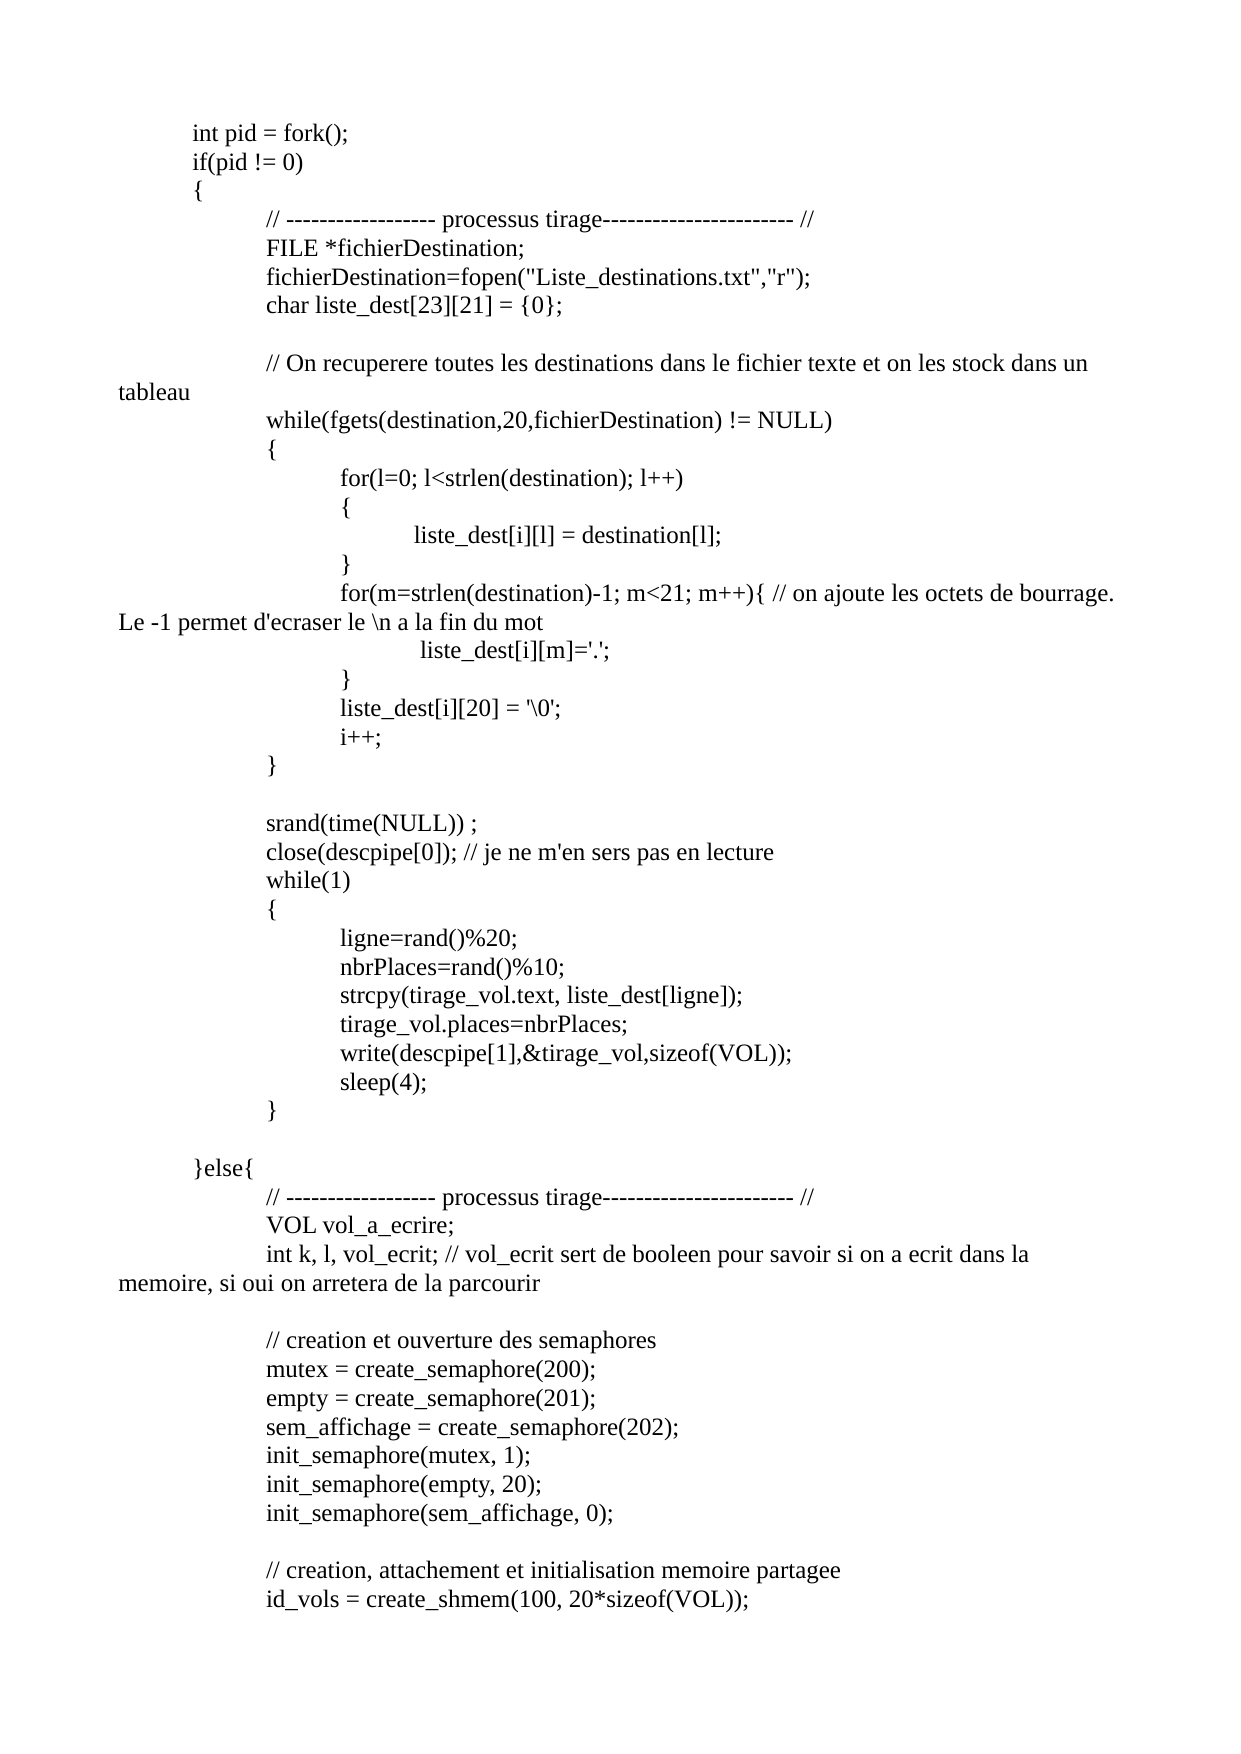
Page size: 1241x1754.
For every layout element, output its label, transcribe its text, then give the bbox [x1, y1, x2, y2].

text init_semaphore(sem_affichage, 0); [118, 1498, 1122, 1527]
text // creation et ouverture des semaphores [118, 1326, 1122, 1354]
text for(m=strlen(destination)-1; m<21; m++){ // on ajoute les octets de bourrage. Le -1 permet d'ecraser le \n a la fin du mot [118, 578, 1122, 636]
text while(fgets(destination,20,fichierDestination) != NULL) [118, 406, 1122, 434]
text }else{ [118, 1153, 1122, 1182]
text char liste_dest[23][21] = {0}; [118, 291, 1122, 319]
text { [118, 492, 1122, 521]
text tirage_vol.places=nbrPlaces; [118, 1009, 1122, 1038]
text init_semaphore(empty, 20); [118, 1469, 1122, 1498]
text id_vols = create_shmem(100, 20*sizeof(VOL)); [118, 1584, 1122, 1613]
text fichierDestination=fopen("Liste_destinations.txt","r"); [118, 262, 1122, 291]
text strcpy(tirage_vol.text, liste_dest[ligne]); [118, 981, 1122, 1009]
text liste_dest[i][m]='.'; [118, 636, 1122, 664]
text int pid = fork(); [118, 118, 1122, 147]
text ligne=rand()%20; [118, 923, 1122, 952]
text for(l=0; l<strlen(destination); l++) [118, 463, 1122, 492]
text { [118, 434, 1122, 463]
text } [118, 1096, 1122, 1124]
text empty = create_semaphore(201); [118, 1383, 1122, 1412]
text close(descpipe[0]); // je ne m'en sers pas en lecture [118, 837, 1122, 866]
text init_semaphore(mutex, 1); [118, 1441, 1122, 1469]
text liste_dest[i][l] = destination[l]; [118, 521, 1122, 549]
text // ------------------ processus tirage----------------------- // [118, 204, 1122, 233]
text // creation, attachement et initialisation memoire partagee [118, 1556, 1122, 1584]
text while(1) [118, 866, 1122, 894]
text FILE *fichierDestination; [118, 233, 1122, 262]
text VOL vol_a_ecrire; [118, 1211, 1122, 1239]
text i++; [118, 722, 1122, 751]
text sleep(4); [118, 1067, 1122, 1096]
text liste_dest[i][20] = '\0'; [118, 693, 1122, 722]
text { [118, 894, 1122, 923]
text srand(time(NULL)) ; [118, 808, 1122, 837]
text } [118, 664, 1122, 693]
text int k, l, vol_ecrit; // vol_ecrit sert de booleen pour savoir si on a ecrit dans la memoire, si oui on arretera de la parcourir [118, 1239, 1122, 1297]
text { [118, 176, 1122, 204]
text } [118, 751, 1122, 779]
text write(descpipe[1],&tirage_vol,sizeof(VOL)); [118, 1038, 1122, 1067]
text mutex = create_semaphore(200); [118, 1354, 1122, 1383]
text // ------------------ processus tirage----------------------- // [118, 1182, 1122, 1211]
text if(pid != 0) [118, 147, 1122, 176]
text } [118, 549, 1122, 578]
text sem_affichage = create_semaphore(202); [118, 1412, 1122, 1441]
text // On recuperere toutes les destinations dans le fichier texte et on les stock dans un tableau [118, 348, 1122, 406]
text nbrPlaces=rand()%10; [118, 952, 1122, 981]
